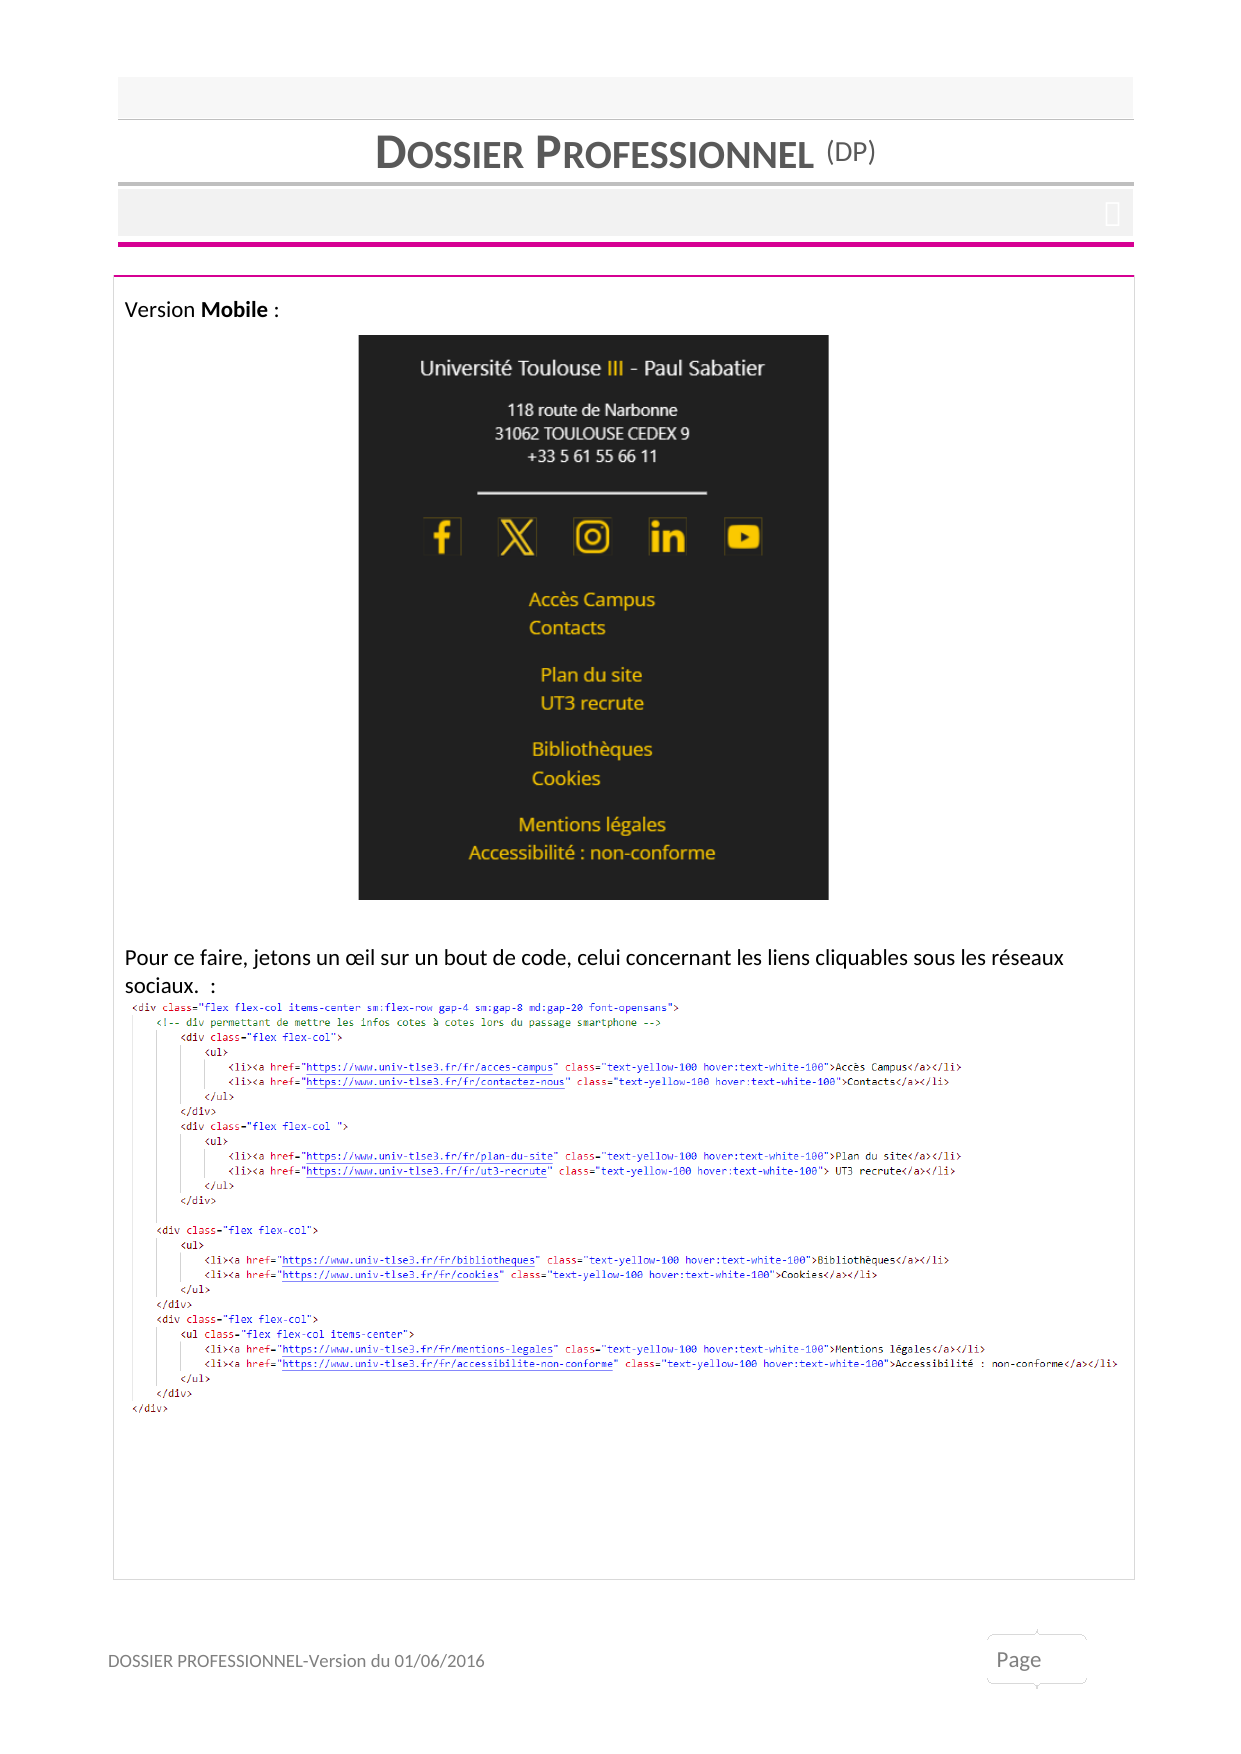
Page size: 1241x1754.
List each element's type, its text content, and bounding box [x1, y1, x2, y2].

picture [125, 999, 1122, 1417]
table_cell Version Mobile : Pour ce faire, jetons un œil sur un bout de code, celui concernant les liens cliquables sous les réseaux sociaux. : [114, 277, 1134, 1579]
picture [358, 335, 829, 900]
